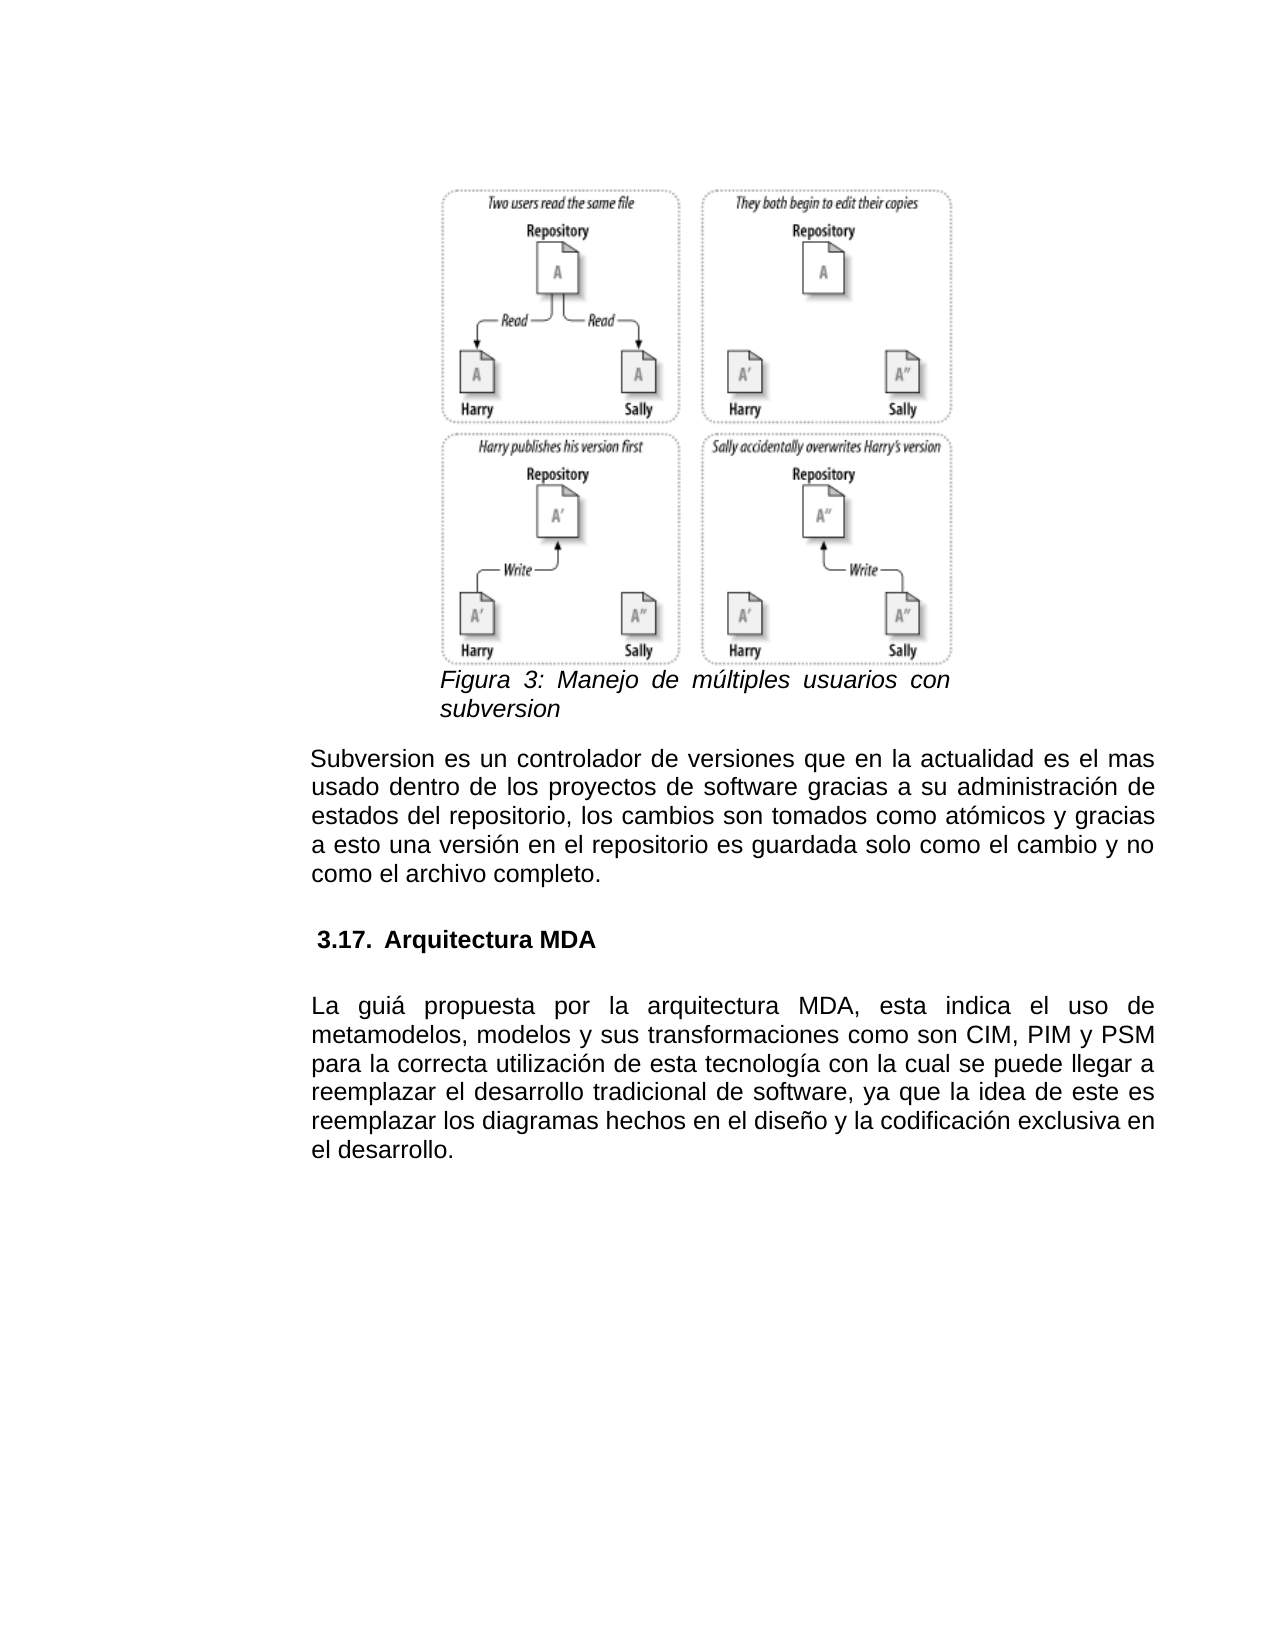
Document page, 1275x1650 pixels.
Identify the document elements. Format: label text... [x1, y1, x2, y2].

list Arquitectura MDA [310, 925, 1157, 954]
picture [440, 189, 954, 666]
list La guiá propuesta por la arquitectura MDA, esta indica el uso de metamodelos, modelos y sus transformaciones como son CIM, PIM y PSM para la correcta utilización de esta tecnología con la cual se puede llegar a reemplazar el desarrollo tradicional de software, ya que la idea de este es reemplazar los diagramas hechos en el diseño y la codificación exclusiva en el desarrollo. [310, 991, 1157, 1164]
text Figura 3: Manejo de múltiples usuarios con subversion [440, 666, 953, 723]
text Subversion es un controlador de versiones que en la actualidad es el mas usado dentro de los proyectos de software gracias a su administración de estados del repositorio, los cambios son tomados como atómicos y gracias a esto una versión en el repositorio es guardada solo como el cambio y no como el archivo completo. [310, 177, 1157, 887]
